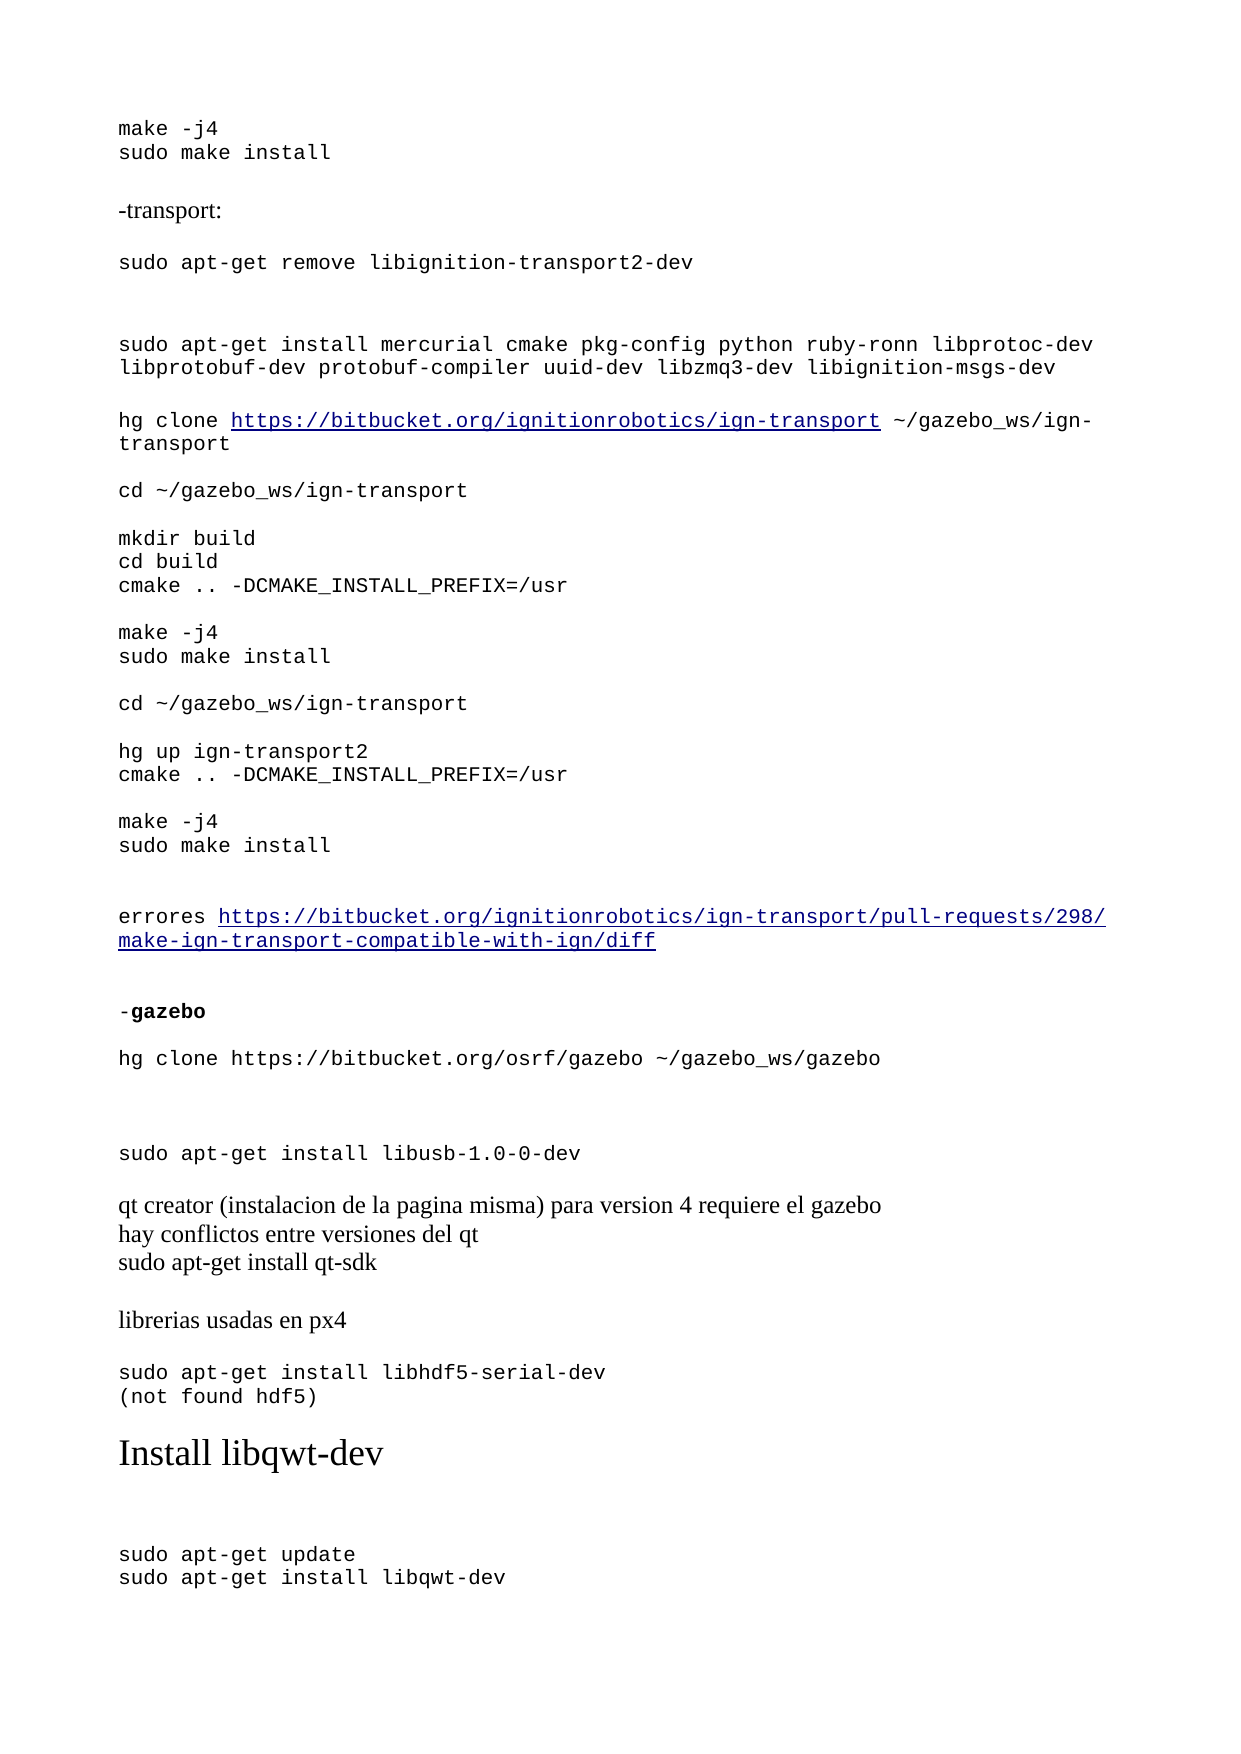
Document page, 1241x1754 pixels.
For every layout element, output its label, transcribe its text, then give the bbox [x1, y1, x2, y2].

text -transport: [118, 195, 1122, 224]
text (not found hdf5) [118, 1386, 1122, 1410]
text cd ~/gazebo_ws/ign-transport [118, 693, 1122, 717]
text librerias usadas en px4 [118, 1305, 1122, 1334]
text sudo apt-get install libhdf5-serial-dev [118, 1362, 1122, 1386]
text sudo make install [118, 142, 1122, 165]
text sudo apt-get install mercurial cmake pkg-config python ruby-ronn libprotoc-dev libprotobuf-dev protobuf-compiler uuid-dev libzmq3-dev libignition-msgs-dev [118, 333, 1122, 381]
text cmake .. -DCMAKE_INSTALL_PREFIX=/usr [118, 575, 1122, 599]
text sudo apt-get install libusb-1.0-0-dev [118, 1143, 1122, 1166]
text cd build [118, 551, 1122, 575]
text sudo apt-get update [118, 1544, 1122, 1567]
text qt creator (instalacion de la pagina misma) para version 4 requiere el gazebo [118, 1190, 1122, 1219]
text sudo make install [118, 646, 1122, 670]
text hg clone https://bitbucket.org/osrf/gazebo ~/gazebo_ws/gazebo [118, 1048, 1122, 1072]
text make -j4 [118, 118, 1122, 142]
text cmake .. -DCMAKE_INSTALL_PREFIX=/usr [118, 764, 1122, 788]
text hg clone https://bitbucket.org/ignitionrobotics/ign-transport ~/gazebo_ws/ign-transport [118, 409, 1122, 457]
subtitle Install libqwt-dev [118, 1431, 1122, 1474]
text sudo apt-get install libqwt-dev [118, 1567, 1122, 1591]
text make -j4 [118, 622, 1122, 646]
text hg up ign-transport2 [118, 741, 1122, 764]
text sudo apt-get remove libignition-transport2-dev [118, 252, 1122, 276]
text make -j4 [118, 812, 1122, 835]
text -gazebo [118, 1001, 1122, 1024]
text sudo make install [118, 835, 1122, 859]
text mkdir build [118, 528, 1122, 551]
text sudo apt-get install qt-sdk [118, 1247, 1122, 1276]
text cd ~/gazebo_ws/ign-transport [118, 481, 1122, 504]
text hay conflictos entre versiones del qt [118, 1219, 1122, 1247]
text errores https://bitbucket.org/ignitionrobotics/ign-transport/pull-requests/298/make-ign-transport-compatible-with-ign/diff [118, 906, 1122, 953]
